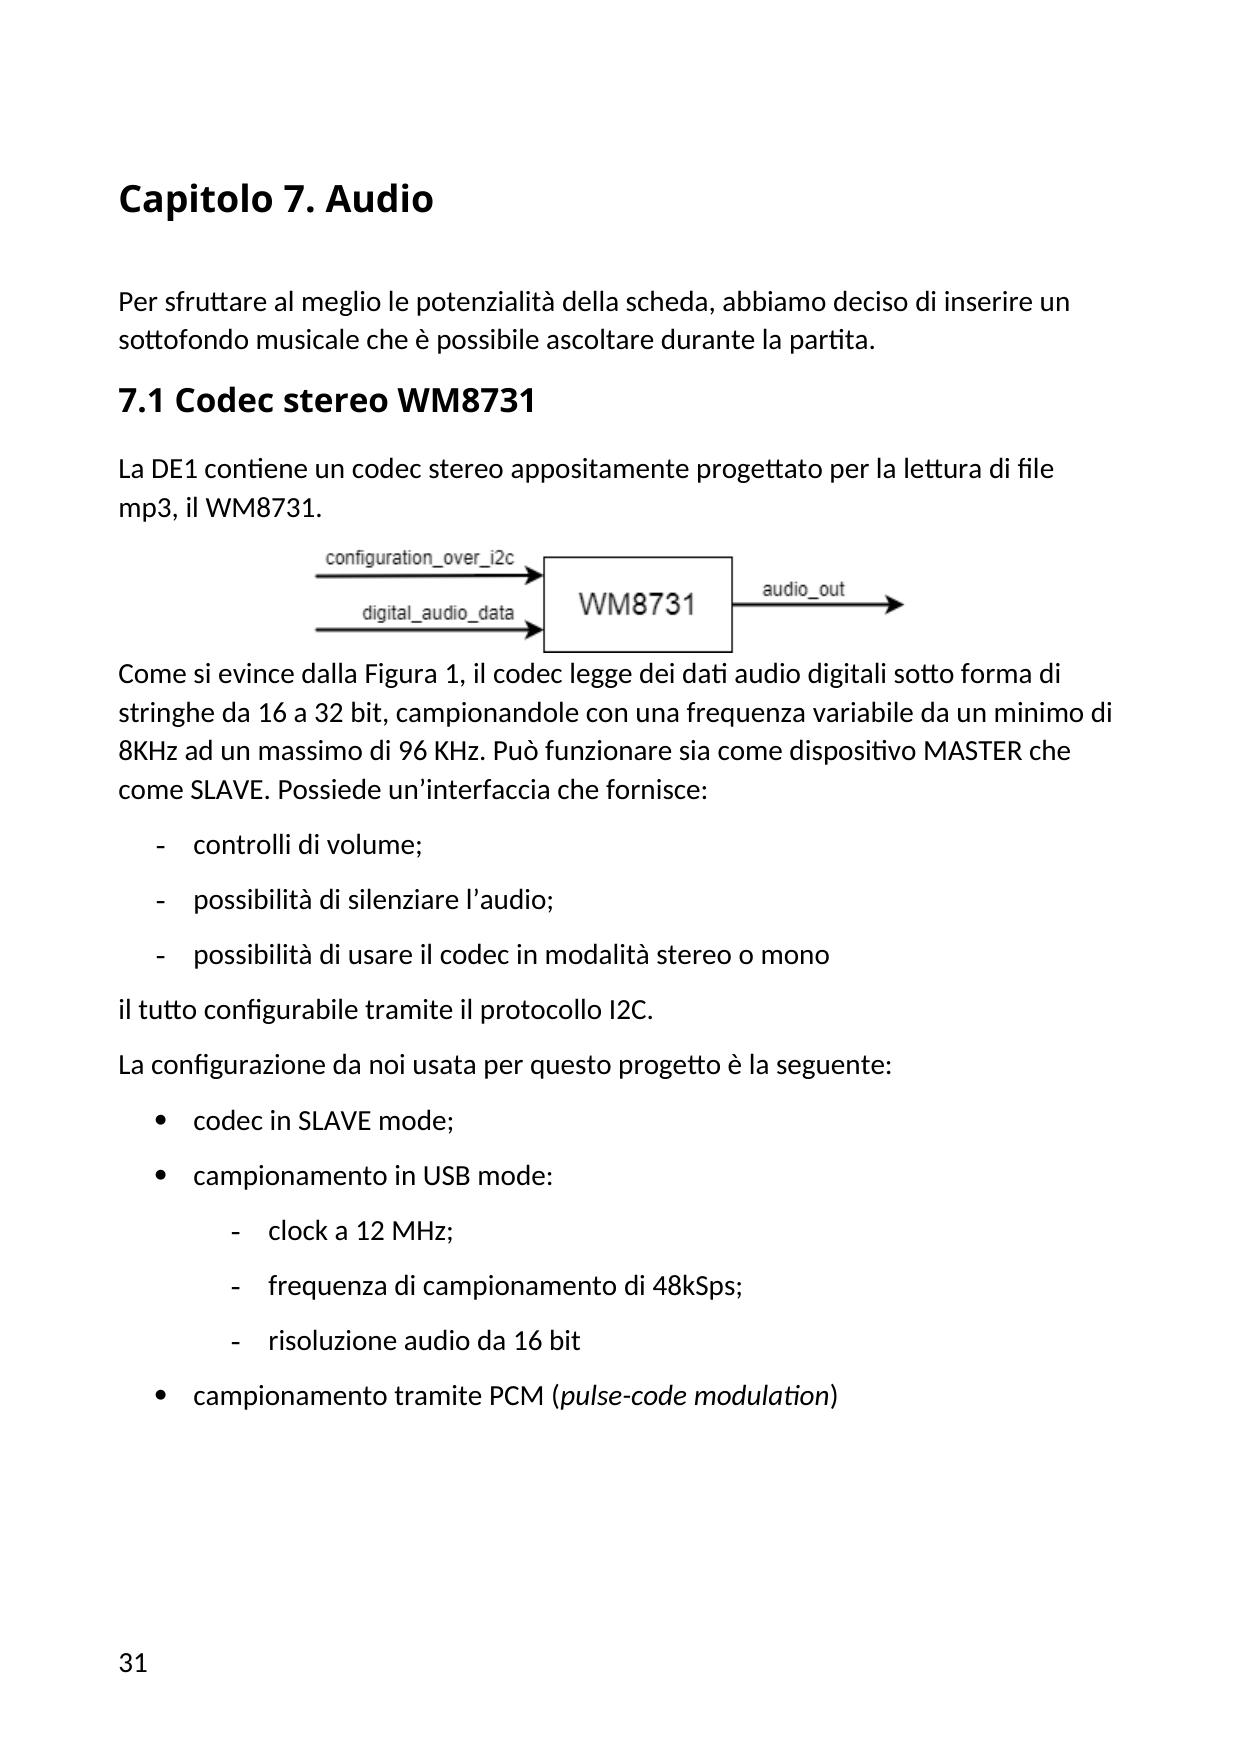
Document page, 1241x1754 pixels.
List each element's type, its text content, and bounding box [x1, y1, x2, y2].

text La configurazione da noi usata per questo progetto è la seguente: [118, 1046, 1122, 1082]
subtitle Capitolo 7. Audio [118, 173, 1122, 224]
list possibilità di silenziare l’audio; [156, 881, 1122, 917]
picture [296, 541, 918, 653]
list risoluzione audio da 16 bit [231, 1322, 1122, 1358]
text La DE1 contiene un codec stereo appositamente progettato per la lettura di file mp3, il WM8731. [118, 450, 1122, 524]
list possibilità di usare il codec in modalità stereo o mono [156, 936, 1122, 972]
list campionamento tramite PCM (pulse-code modulation) [156, 1377, 1122, 1413]
subtitle 7.1 Codec stereo WM8731 [118, 376, 1122, 422]
list controlli di volume; [156, 826, 1122, 862]
list frequenza di campionamento di 48kSps; [231, 1267, 1122, 1302]
text il tutto configurabile tramite il protocollo I2C. [118, 991, 1122, 1027]
list codec in SLAVE mode; [156, 1102, 1122, 1137]
list campionamento in USB mode: [156, 1157, 1122, 1192]
text Come si evince dalla Figura 1, il codec legge dei dati audio digitali sotto forma di stringhe da 16 a 32 bit, campionandole con una frequenza variabile da un minimo di 8KHz ad un massimo di 96 KHz. Può funzionare sia come dispositivo MASTER che come SLAVE. Possiede un’interfaccia che fornisce: [118, 552, 1122, 807]
list clock a 12 MHz; [231, 1212, 1122, 1247]
text Per sfruttare al meglio le potenzialità della scheda, abbiamo deciso di inserire un sottofondo musicale che è possibile ascoltare durante la partita. [118, 283, 1122, 357]
